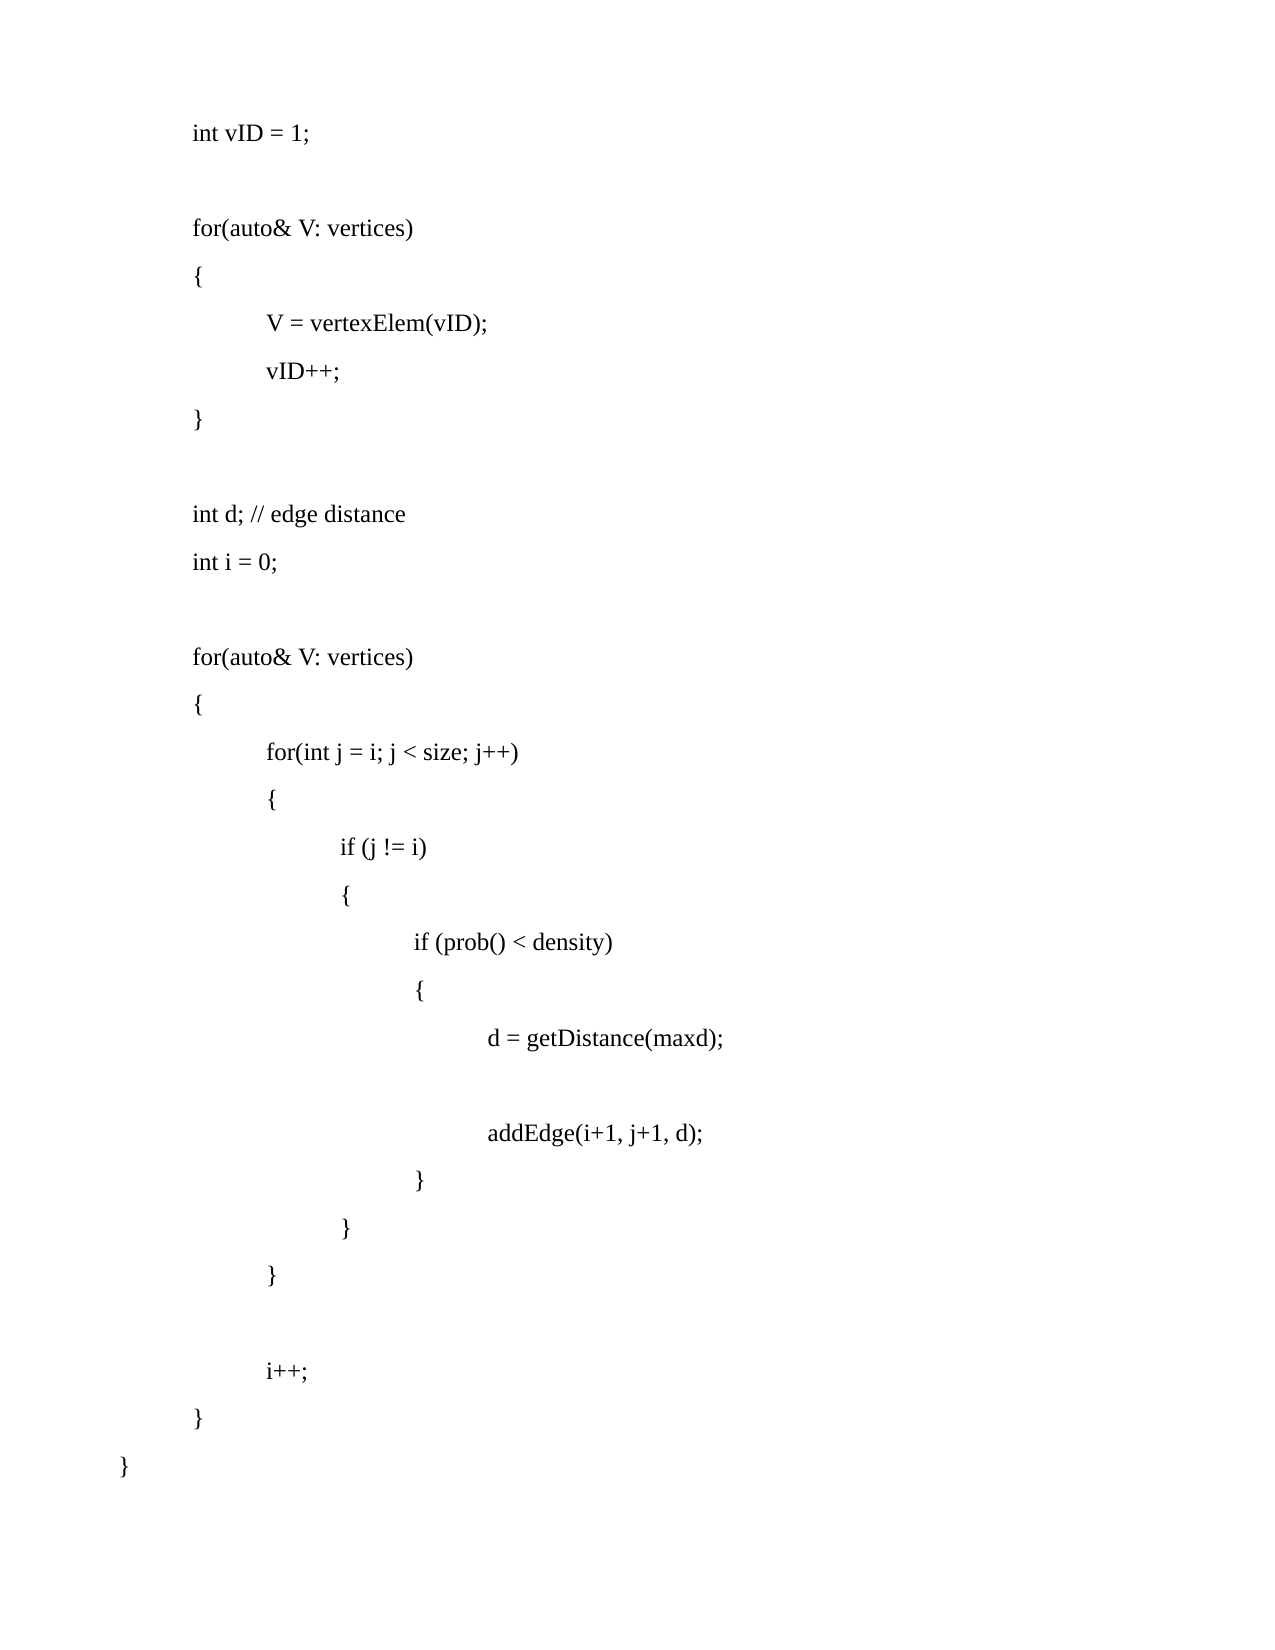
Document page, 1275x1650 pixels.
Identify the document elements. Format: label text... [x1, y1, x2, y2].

text d = getDistance(maxd); [118, 1023, 1157, 1051]
text for(auto& V: vertices) [118, 642, 1157, 671]
text } [118, 1213, 1157, 1242]
text int vID = 1; [118, 118, 1157, 147]
text for(int j = i; j < size; j++) [118, 737, 1157, 766]
text if (j != i) [118, 832, 1157, 861]
text } [118, 404, 1157, 432]
text if (prob() < density) [118, 927, 1157, 956]
text V = vertexElem(vID); [118, 308, 1157, 337]
text vID++; [118, 356, 1157, 385]
text } [118, 1451, 1157, 1480]
text for(auto& V: vertices) [118, 213, 1157, 242]
text int i = 0; [118, 547, 1157, 575]
text { [118, 784, 1157, 813]
text } [118, 1261, 1157, 1289]
text { [118, 975, 1157, 1004]
text { [118, 689, 1157, 718]
text } [118, 1165, 1157, 1194]
text int d; // edge distance [118, 499, 1157, 528]
text i++; [118, 1356, 1157, 1384]
text } [118, 1403, 1157, 1432]
text { [118, 261, 1157, 290]
text addEdge(i+1, j+1, d); [118, 1118, 1157, 1147]
text { [118, 880, 1157, 908]
